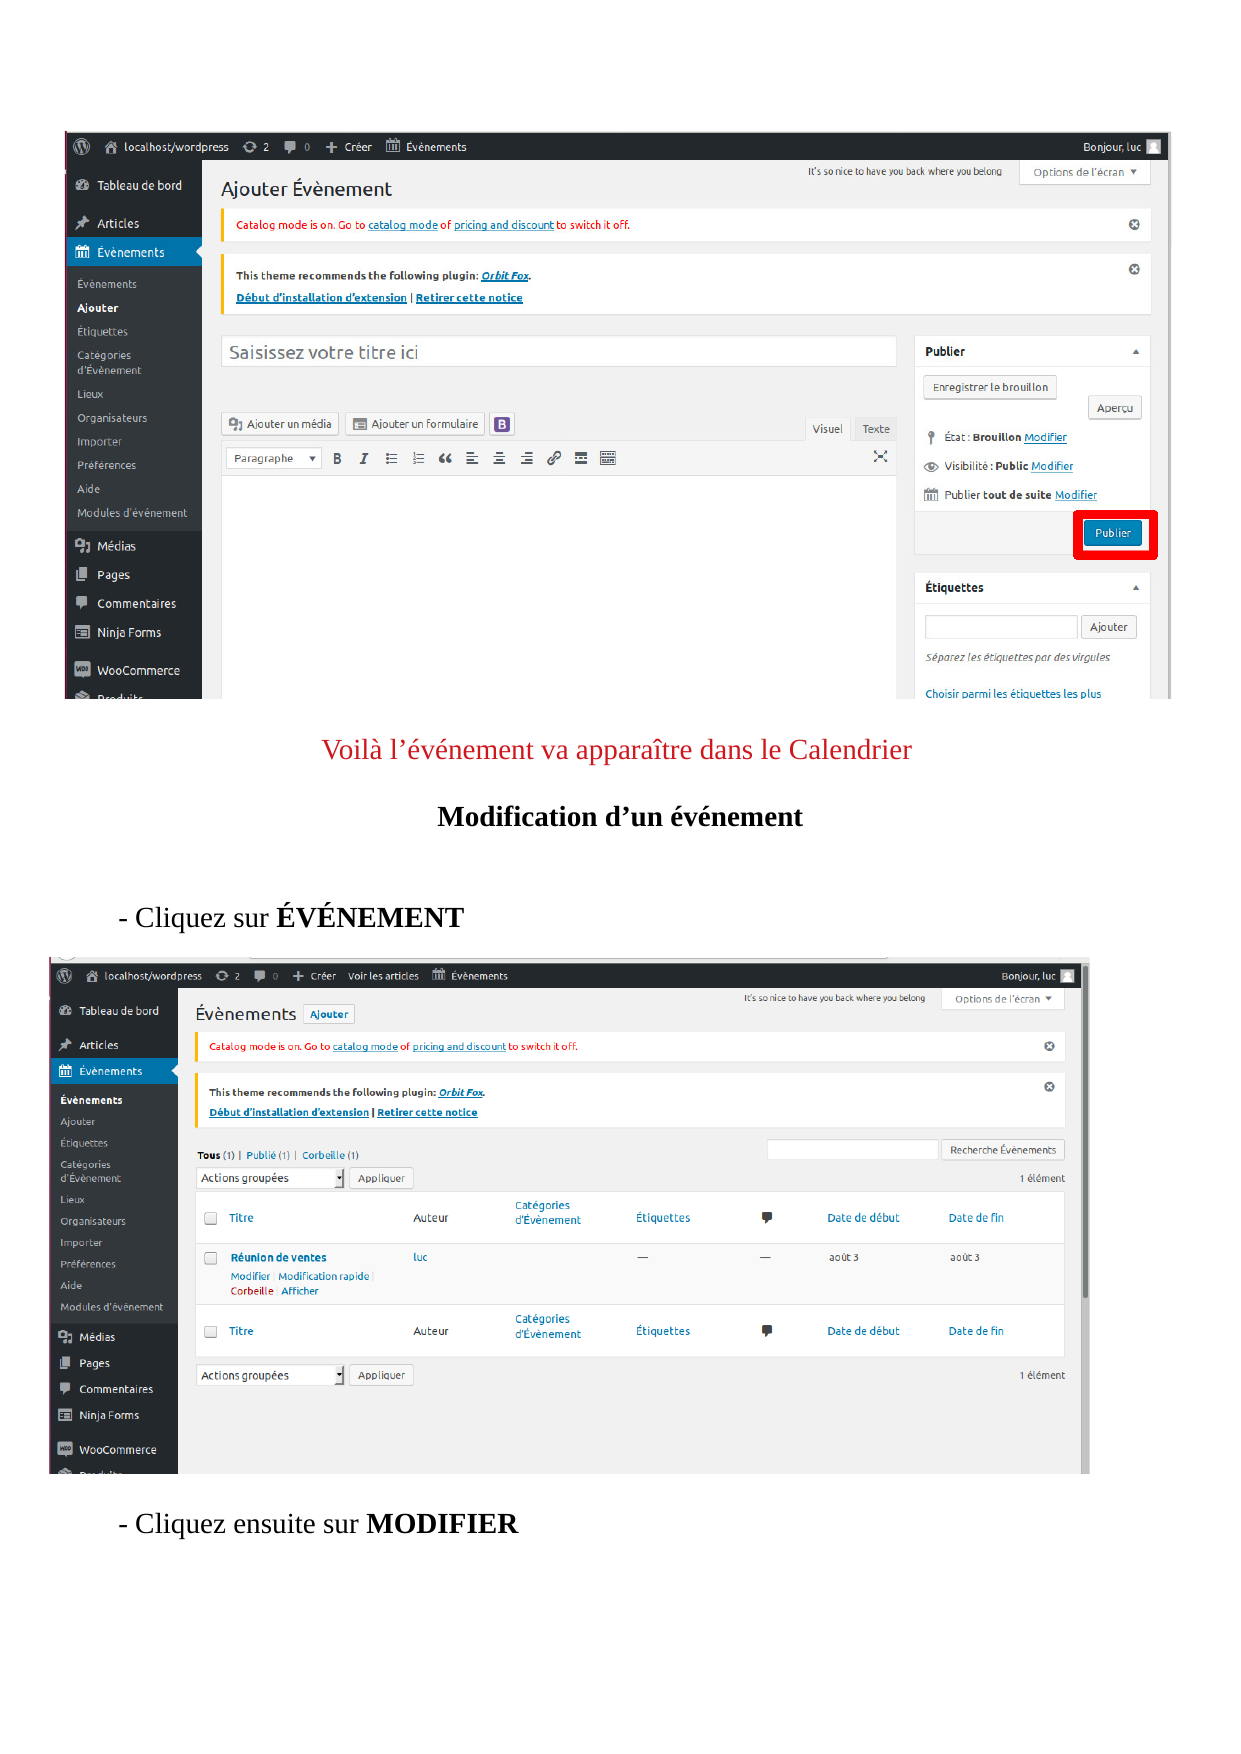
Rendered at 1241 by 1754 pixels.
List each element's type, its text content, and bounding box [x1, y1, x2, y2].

picture [64, 131, 1172, 699]
text Voilà l’événement va apparaître dans le Calendrier [118, 732, 1122, 766]
text - Cliquez sur ÉVÉNEMENT [118, 900, 1122, 934]
text Modification d’un événement [118, 799, 1122, 833]
picture [49, 957, 1090, 1474]
text - Cliquez ensuite sur MODIFIER [118, 1507, 1122, 1540]
